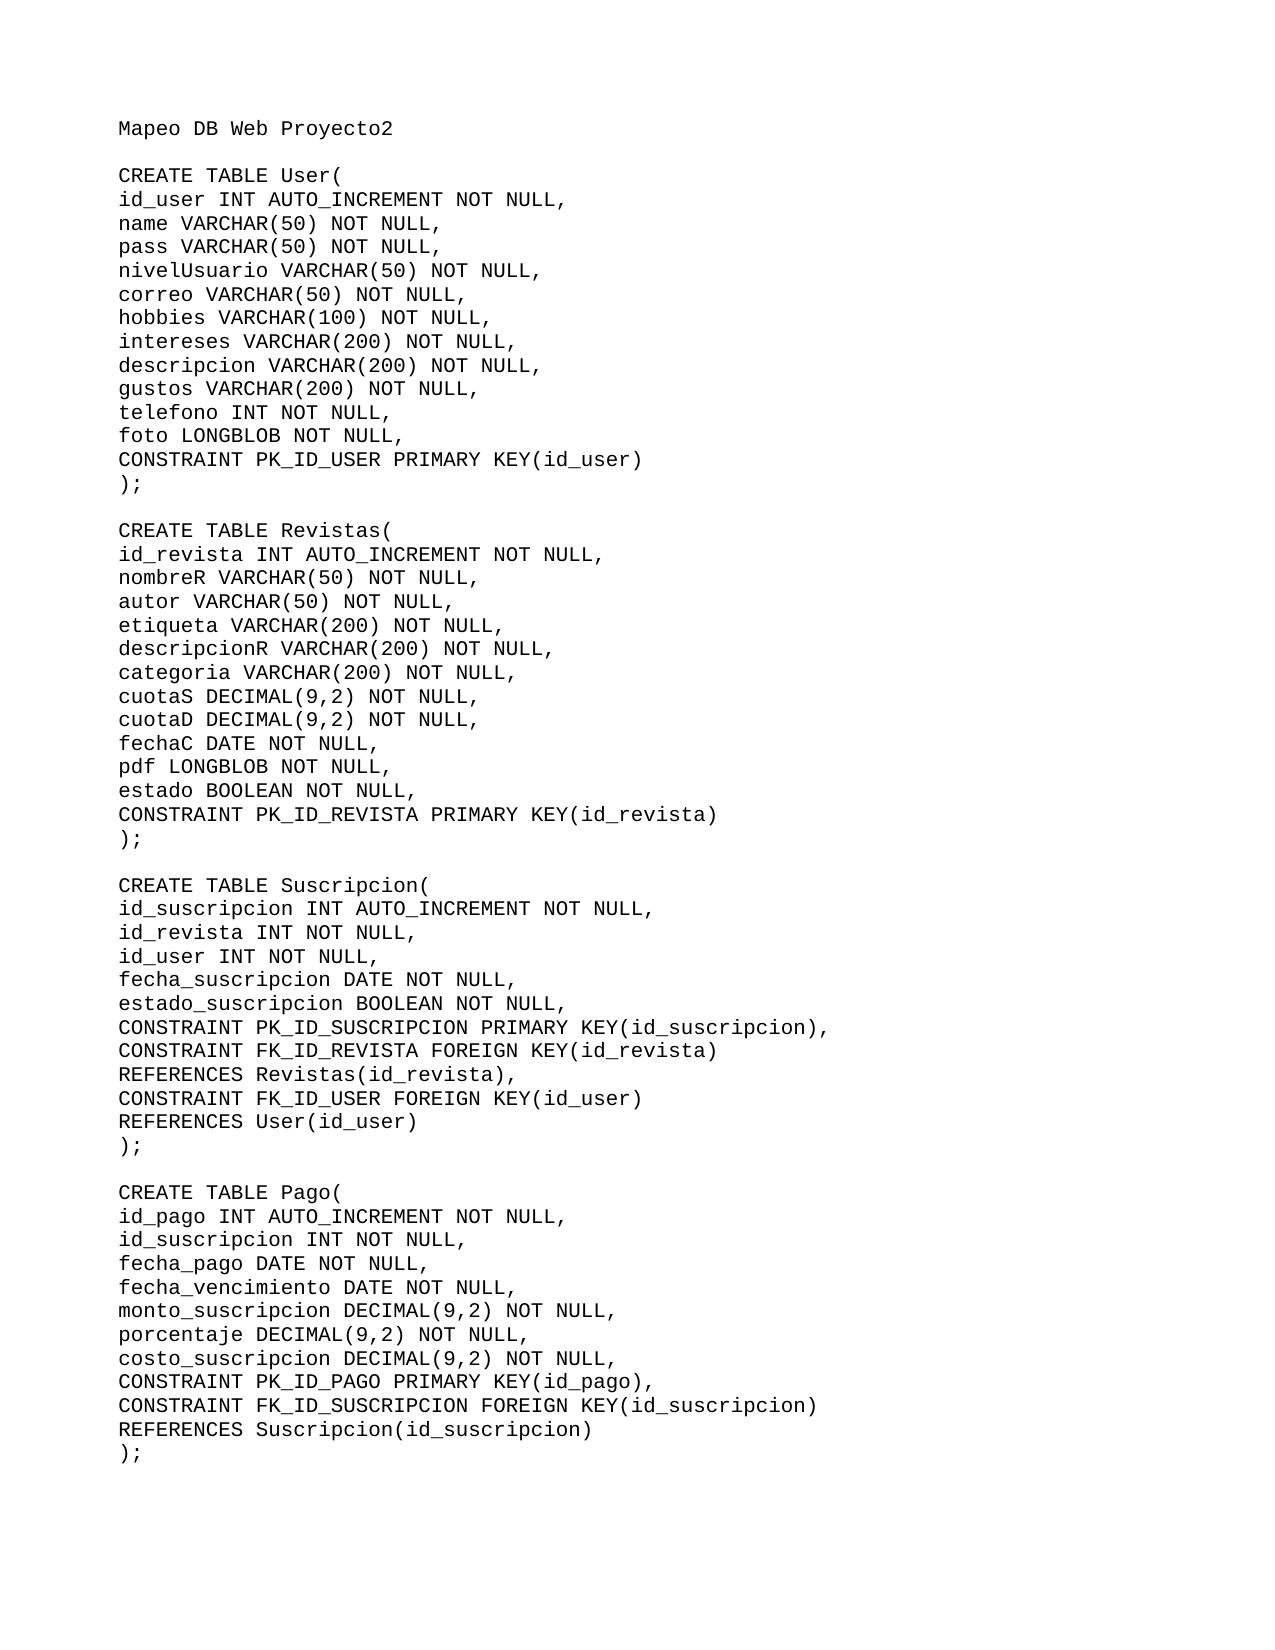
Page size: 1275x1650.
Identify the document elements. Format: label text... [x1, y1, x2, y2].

text CREATE TABLE User( [118, 165, 1157, 189]
text estado_suscripcion BOOLEAN NOT NULL, [118, 993, 1157, 1017]
text id_user INT NOT NULL, [118, 946, 1157, 969]
text ); [118, 1135, 1157, 1158]
text porcentaje DECIMAL(9,2) NOT NULL, [118, 1324, 1157, 1348]
text CONSTRAINT PK_ID_PAGO PRIMARY KEY(id_pago), [118, 1371, 1157, 1395]
text REFERENCES User(id_user) [118, 1111, 1157, 1135]
text etiqueta VARCHAR(200) NOT NULL, [118, 615, 1157, 638]
text CONSTRAINT PK_ID_SUSCRIPCION PRIMARY KEY(id_suscripcion), [118, 1017, 1157, 1040]
text CREATE TABLE Revistas( [118, 520, 1157, 544]
text fechaC DATE NOT NULL, [118, 733, 1157, 757]
text CREATE TABLE Pago( [118, 1182, 1157, 1206]
text hobbies VARCHAR(100) NOT NULL, [118, 307, 1157, 331]
text name VARCHAR(50) NOT NULL, [118, 213, 1157, 236]
text CONSTRAINT FK_ID_SUSCRIPCION FOREIGN KEY(id_suscripcion) [118, 1395, 1157, 1419]
text foto LONGBLOB NOT NULL, [118, 426, 1157, 449]
text fecha_vencimiento DATE NOT NULL, [118, 1277, 1157, 1300]
text pdf LONGBLOB NOT NULL, [118, 757, 1157, 780]
text ); [118, 1442, 1157, 1466]
text pass VARCHAR(50) NOT NULL, [118, 236, 1157, 260]
text id_revista INT AUTO_INCREMENT NOT NULL, [118, 544, 1157, 567]
text id_suscripcion INT NOT NULL, [118, 1229, 1157, 1253]
text CONSTRAINT FK_ID_REVISTA FOREIGN KEY(id_revista) [118, 1040, 1157, 1064]
text Mapeo DB Web Proyecto2 [118, 118, 1157, 142]
text nombreR VARCHAR(50) NOT NULL, [118, 567, 1157, 591]
text descripcion VARCHAR(200) NOT NULL, [118, 354, 1157, 378]
text id_pago INT AUTO_INCREMENT NOT NULL, [118, 1206, 1157, 1229]
text estado BOOLEAN NOT NULL, [118, 780, 1157, 804]
text descripcionR VARCHAR(200) NOT NULL, [118, 638, 1157, 662]
text fecha_pago DATE NOT NULL, [118, 1253, 1157, 1277]
text CONSTRAINT FK_ID_USER FOREIGN KEY(id_user) [118, 1088, 1157, 1111]
text telefono INT NOT NULL, [118, 402, 1157, 426]
text ); [118, 473, 1157, 496]
text categoria VARCHAR(200) NOT NULL, [118, 662, 1157, 686]
text id_user INT AUTO_INCREMENT NOT NULL, [118, 189, 1157, 213]
text CONSTRAINT PK_ID_USER PRIMARY KEY(id_user) [118, 449, 1157, 473]
text gustos VARCHAR(200) NOT NULL, [118, 378, 1157, 402]
text intereses VARCHAR(200) NOT NULL, [118, 331, 1157, 354]
text autor VARCHAR(50) NOT NULL, [118, 591, 1157, 615]
text cuotaD DECIMAL(9,2) NOT NULL, [118, 709, 1157, 733]
text REFERENCES Suscripcion(id_suscripcion) [118, 1419, 1157, 1442]
text CREATE TABLE Suscripcion( [118, 875, 1157, 898]
text ); [118, 827, 1157, 851]
text costo_suscripcion DECIMAL(9,2) NOT NULL, [118, 1348, 1157, 1371]
text CONSTRAINT PK_ID_REVISTA PRIMARY KEY(id_revista) [118, 804, 1157, 827]
text correo VARCHAR(50) NOT NULL, [118, 284, 1157, 307]
text REFERENCES Revistas(id_revista), [118, 1064, 1157, 1088]
text fecha_suscripcion DATE NOT NULL, [118, 969, 1157, 993]
text id_revista INT NOT NULL, [118, 922, 1157, 946]
text cuotaS DECIMAL(9,2) NOT NULL, [118, 686, 1157, 709]
text monto_suscripcion DECIMAL(9,2) NOT NULL, [118, 1300, 1157, 1324]
text nivelUsuario VARCHAR(50) NOT NULL, [118, 260, 1157, 284]
text id_suscripcion INT AUTO_INCREMENT NOT NULL, [118, 898, 1157, 922]
